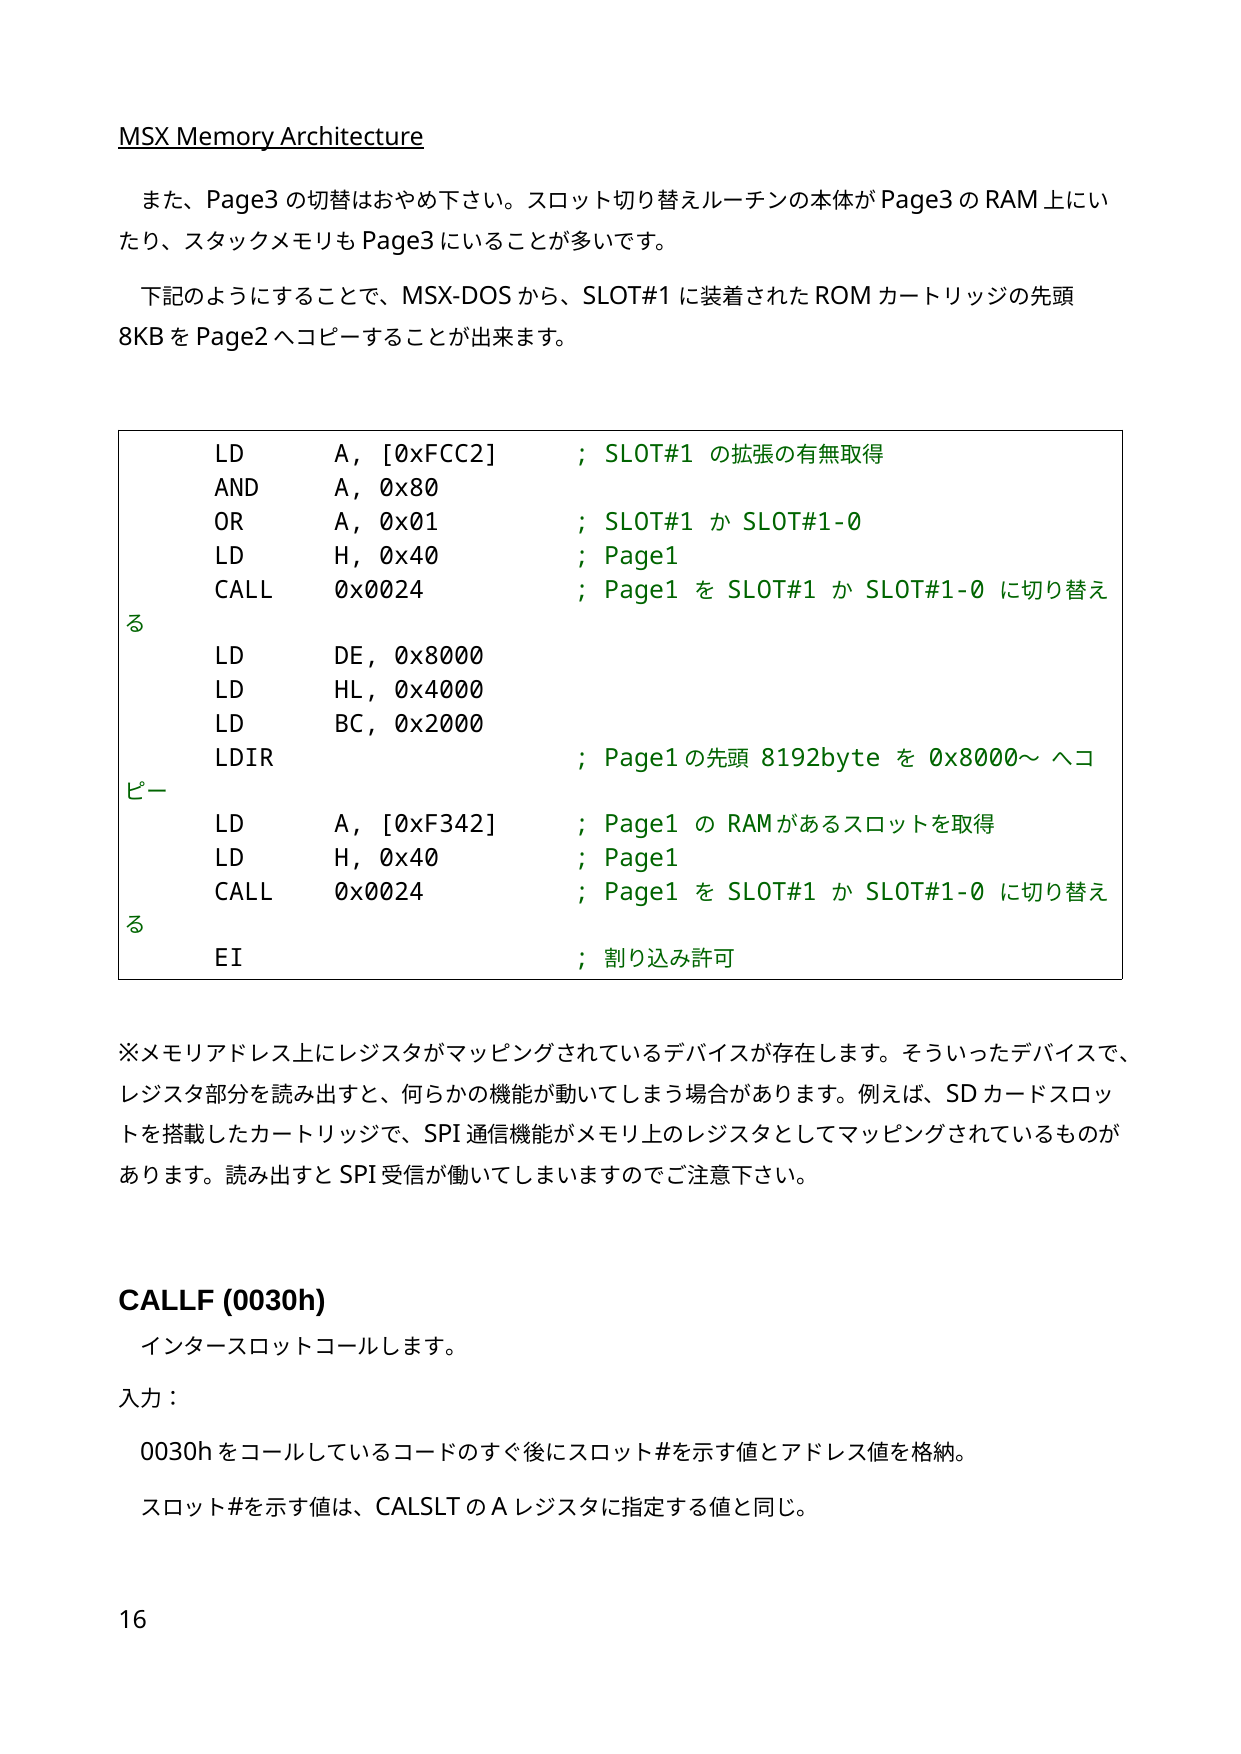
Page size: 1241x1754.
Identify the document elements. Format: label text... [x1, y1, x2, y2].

text 下記のようにすることで、MSX-DOSから、SLOT#1 に装着されたROMカートリッジの先頭8KBをPage2へコピーすることが出来ます。 [118, 278, 1122, 353]
text 0030hをコールしているコードのすぐ後にスロット#を示す値とアドレス値を格納。 [118, 1434, 1122, 1468]
text ※メモリアドレス上にレジスタがマッピングされているデバイスが存在します。そういったデバイスで、レジスタ部分を読み出すと、何らかの機能が動いてしまう場合があります。例えば、SDカードスロットを搭載したカートリッジで、SPI通信機能がメモリ上のレジスタとしてマッピングされているものがあります。読み出すとSPI受信が働いてしまいますのでご注意下さい。 [118, 1034, 1122, 1191]
table_header LD A, [0xFCC2] ; SLOT#1 の拡張の有無取得 AND A, 0x80 OR A, 0x01 ; SLOT#1 か SLOT#1-0 LD H, 0x40 ; Page1 CALL 0x0024 ; Page1 を SLOT#1 か SLOT#1-0 に切り替える LD DE, 0x8000 LD HL, 0x4000 LD BC, 0x2000 LDIR ; Page1の先頭 8192byte を 0x8000～ へコピー LD A, [0xF342] ; Page1 の RAMがあるスロットを取得 LD H, 0x40 ; Page1 CALL 0x0024 ; Page1 を SLOT#1 か SLOT#1-0 に切り替える EI ; 割り込み許可 [119, 431, 1122, 979]
text インタースロットコールします。 [118, 1329, 1122, 1360]
text スロット#を示す値は、CALSLTのAレジスタに指定する値と同じ。 [118, 1489, 1122, 1523]
text また、Page3 の切替はおやめ下さい。スロット切り替えルーチンの本体がPage3のRAM上にいたり、スタックメモリもPage3にいることが多いです。 [118, 182, 1122, 257]
text 入力： [118, 1381, 1122, 1413]
subtitle CALLF (0030h) [118, 1282, 1122, 1316]
